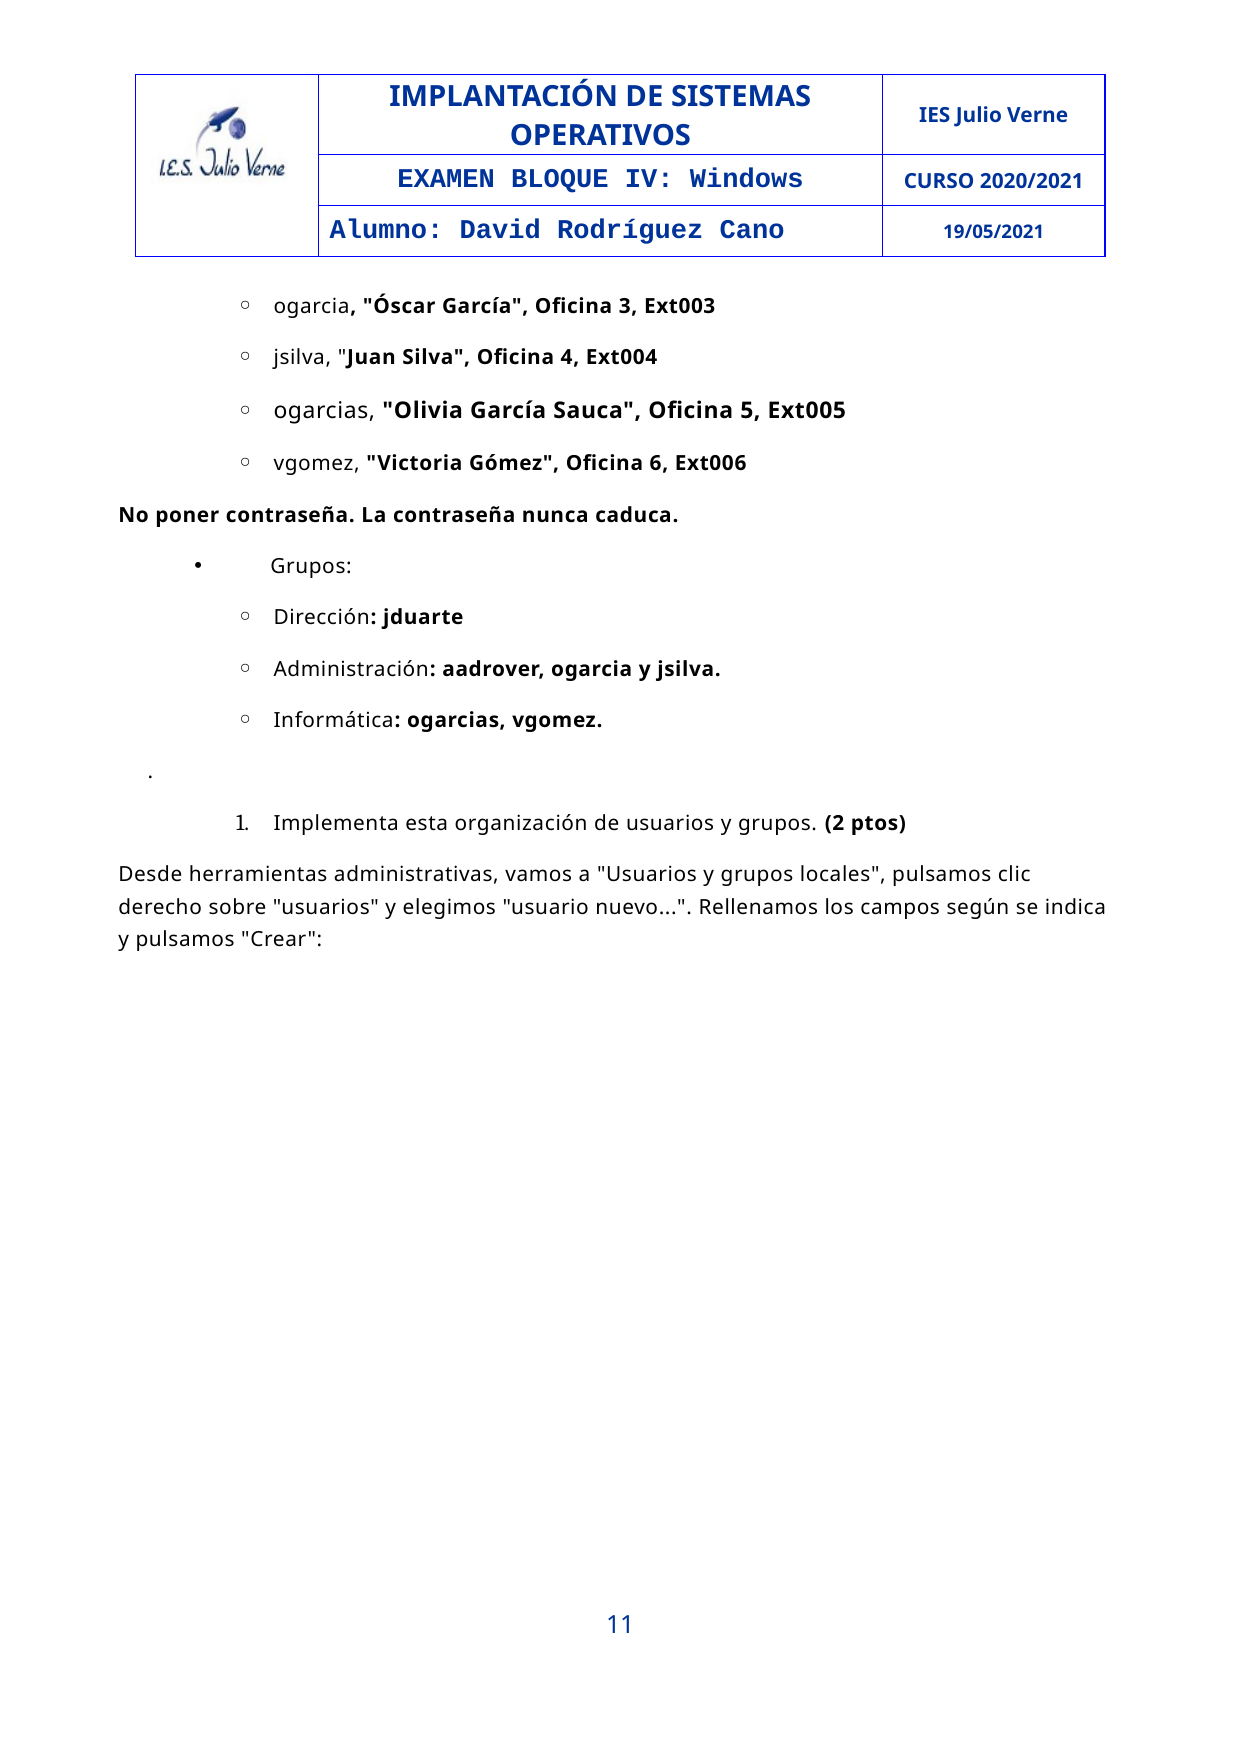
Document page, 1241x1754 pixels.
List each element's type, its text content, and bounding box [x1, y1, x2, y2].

list Grupos: [194, 551, 1122, 579]
list ogarcias, "Olivia García Sauca", Oficina 5, Ext005 [236, 394, 1122, 425]
list Administración: aadrover, ogarcia y jsilva. [236, 654, 1122, 682]
list Dirección: jduarte [236, 602, 1122, 631]
text Desde herramientas administrativas, vamos a "Usuarios y grupos locales", pulsamos clic derecho sobre "usuarios" y elegimos "usuario nuevo...". Rellenamos los campos según se indica y pulsamos "Crear": [118, 859, 1122, 953]
list jsilva, "Juan Silva", Oficina 4, Ext004 [236, 342, 1122, 371]
list Implementa esta organización de usuarios y grupos. (2 ptos) [236, 808, 1122, 836]
list Informática: ogarcias, vgomez. [236, 705, 1122, 733]
text . [147, 756, 1122, 785]
list ogarcia, "Óscar García", Oficina 3, Ext003 [236, 291, 1122, 319]
list vgomez, "Victoria Gómez", Oficina 6, Ext006 [236, 448, 1122, 477]
text No poner contraseña. La contraseña nunca caduca. [118, 500, 1122, 528]
